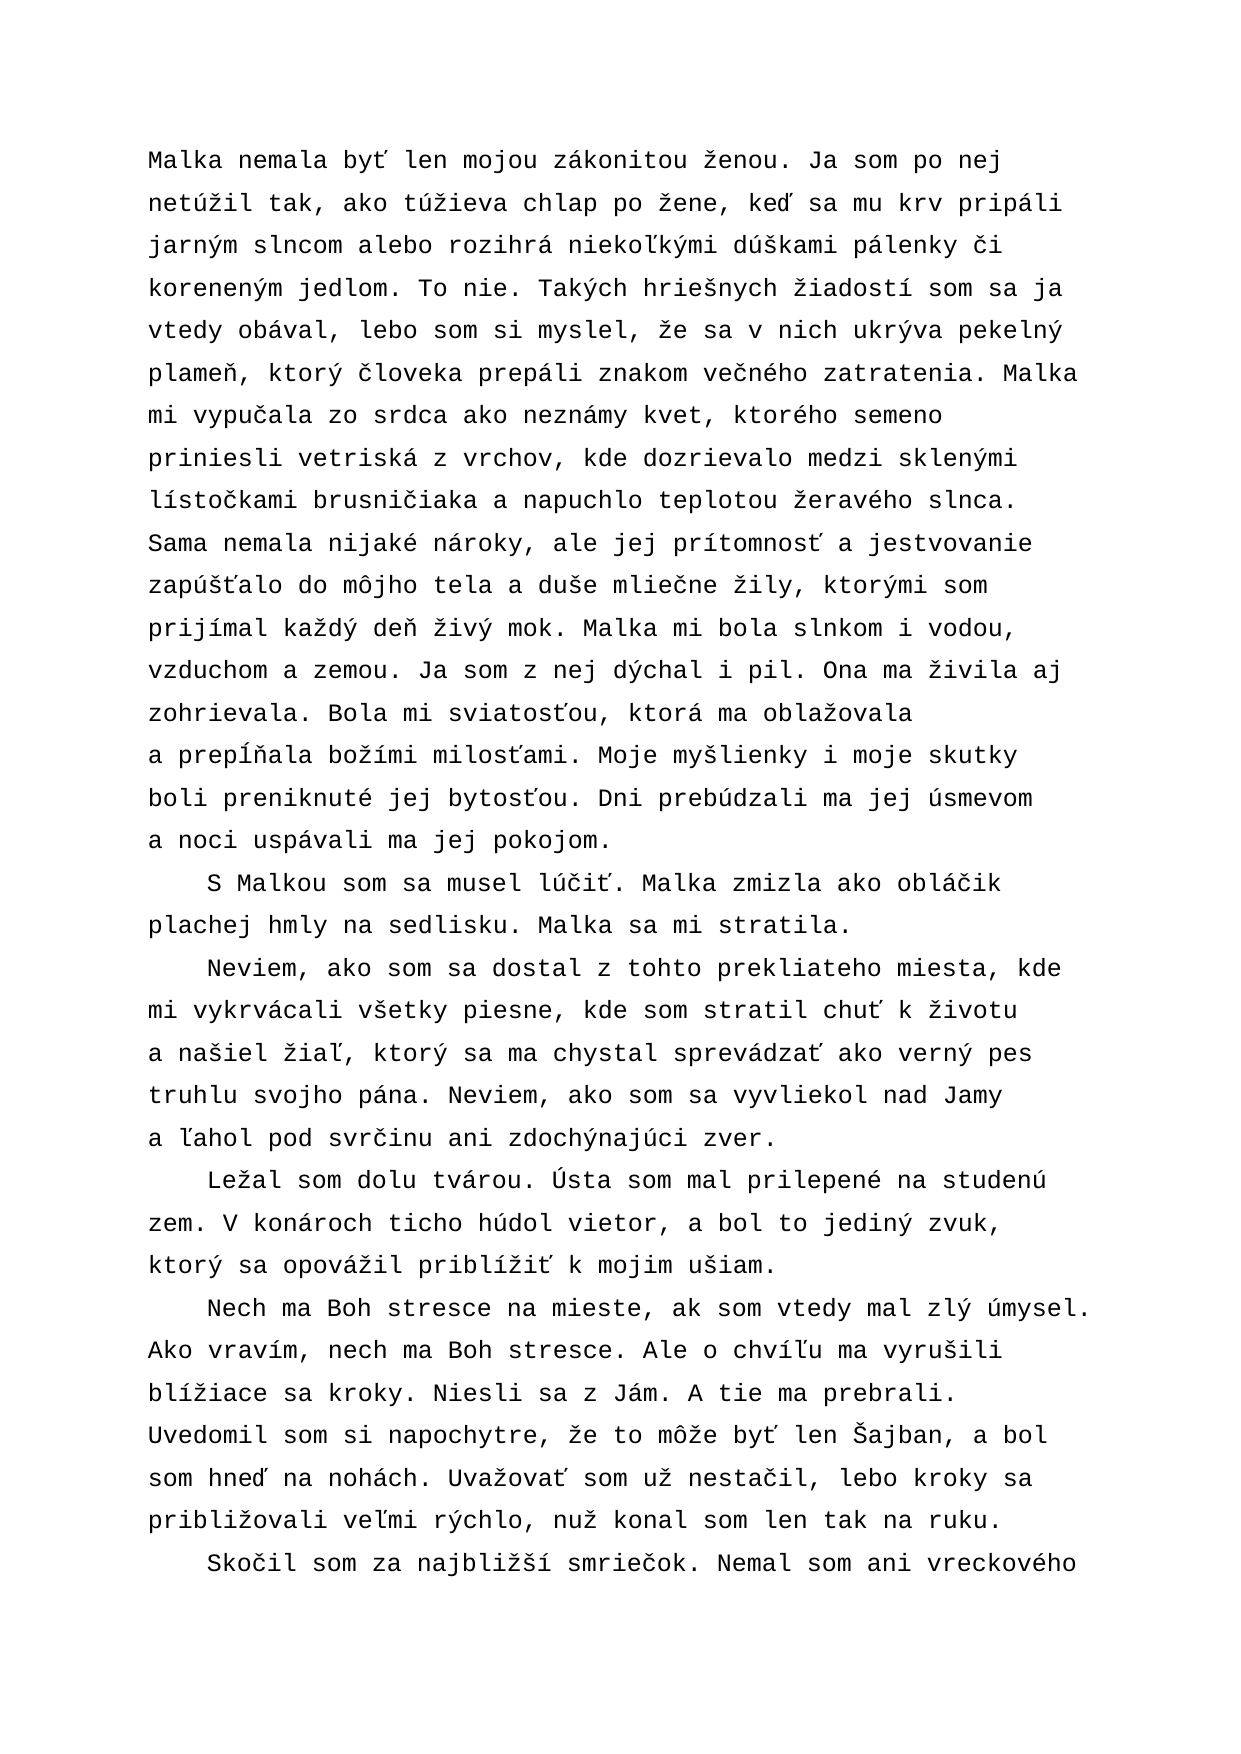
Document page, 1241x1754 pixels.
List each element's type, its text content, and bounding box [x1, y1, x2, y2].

text Neviem, ako som sa dostal z tohto prekliateho miesta, kde mi vykrvácali všetky piesne, kde som stratil chuť k životu a našiel žiaľ, ktorý sa ma chystal sprevádzať ako verný pes truhlu svojho pána. Neviem, ako som sa vyvliekol nad Jamy a ľahol pod svrčinu ani zdochýnajúci zver. [148, 955, 1092, 1153]
text S Malkou som sa musel lúčiť. Malka zmizla ako obláčik plachej hmly na sedlisku. Malka sa mi stratila. [148, 870, 1092, 941]
text Malka nemala byť len mojou zákonitou ženou. Ja som po nej netúžil tak, ako túžieva chlap po žene, keď sa mu krv pripáli jarným slncom alebo rozihrá niekoľkými dúškami pálenky či koreneným jedlom. To nie. Takých hriešnych žiadostí som sa ja vtedy obával, lebo som si myslel, že sa v nich ukrýva pekelný plameň, ktorý človeka prepáli znakom večného zatratenia. Malka mi vypučala zo srdca ako neznámy kvet, ktorého semeno priniesli vetriská z vrchov, kde dozrievalo medzi sklenými lístočkami brusničiaka a napuchlo teplotou žeravého slnca. Sama nemala nijaké nároky, ale jej prítomnosť a jestvovanie zapúšťalo do môjho tela a duše mliečne žily, ktorými som prijímal každý deň živý mok. Malka mi bola slnkom i vodou, vzduchom a zemou. Ja som z nej dýchal i pil. Ona ma živila aj zohrievala. Bola mi sviatosťou, ktorá ma oblažovala a prepĺňala božími milosťami. Moje myšlienky i moje skutky boli preniknuté jej bytosťou. Dni prebúdzali ma jej úsmevom a noci uspávali ma jej pokojom. [148, 148, 1092, 856]
text Ležal som dolu tvárou. Ústa som mal prilepené na studenú zem. V konároch ticho húdol vietor, a bol to jediný zvuk, ktorý sa opovážil priblížiť k mojim ušiam. [148, 1168, 1092, 1281]
text Nech ma Boh stresce na mieste, ak som vtedy mal zlý úmysel. Ako vravím, nech ma Boh stresce. Ale o chvíľu ma vyrušili blížiace sa kroky. Niesli sa z Jám. A tie ma prebrali. Uvedomil som si napochytre, že to môže byť len Šajban, a bol som hneď na nohách. Uvažovať som už nestačil, lebo kroky sa približovali veľmi rýchlo, nuž konal som len tak na ruku. [148, 1295, 1092, 1536]
text Skočil som za najbližší smriečok. Nemal som ani vreckového [148, 1550, 1092, 1578]
